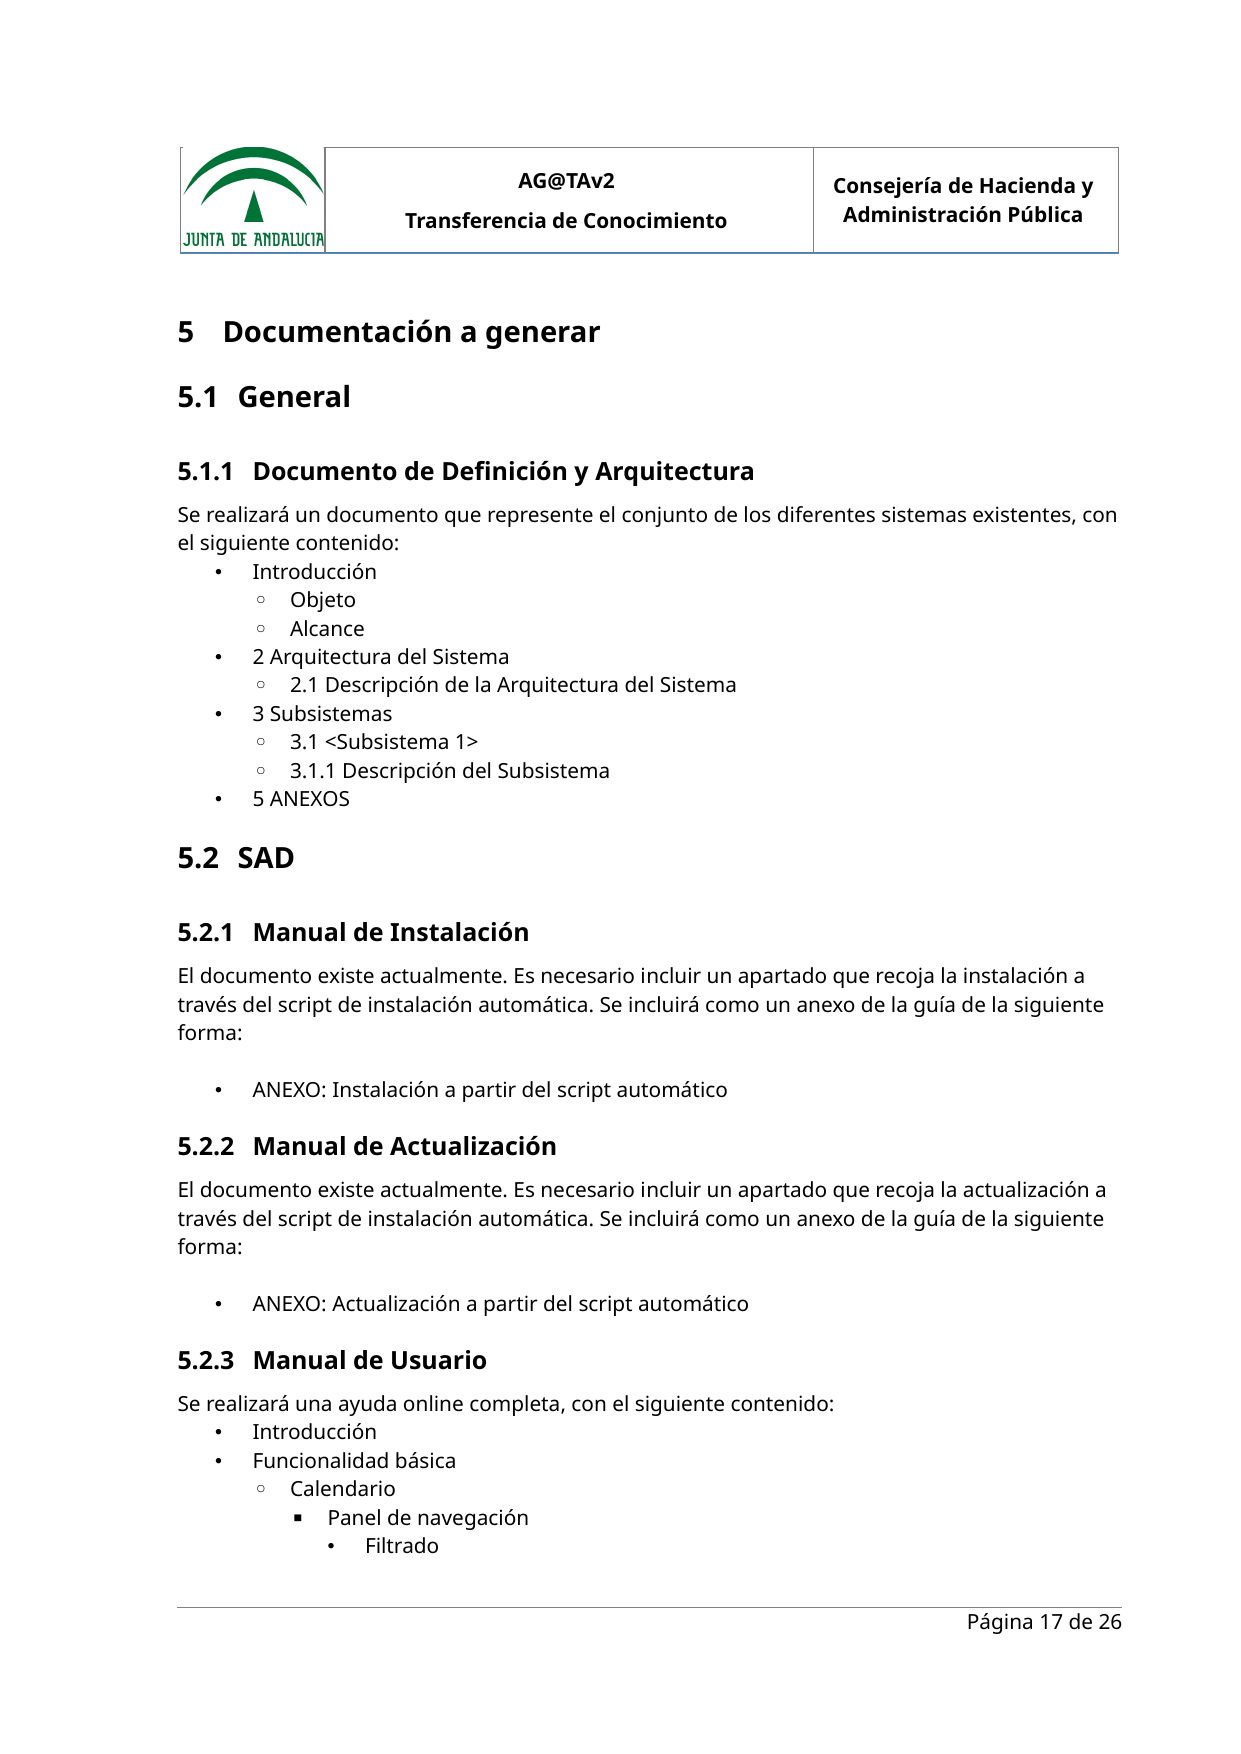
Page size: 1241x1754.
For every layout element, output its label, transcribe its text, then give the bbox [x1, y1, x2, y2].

list 3.1.1 Descripción del Subsistema [252, 756, 1122, 784]
list Introducción [215, 557, 1122, 585]
list Funcionalidad básica [215, 1446, 1122, 1474]
list 3 Subsistemas [215, 699, 1122, 727]
text Se realizará una ayuda online completa, con el siguiente contenido: [177, 1389, 1122, 1417]
list Filtrado [327, 1531, 1122, 1559]
text El documento existe actualmente. Es necesario incluir un apartado que recoja la actualización a través del script de instalación automática. Se incluirá como un anexo de la guía de la siguiente forma: [177, 1175, 1122, 1261]
list 2.1 Descripción de la Arquitectura del Sistema [252, 671, 1122, 699]
subtitle General [177, 376, 1122, 416]
list 2 Arquitectura del Sistema [215, 642, 1122, 671]
list Calendario [252, 1474, 1122, 1503]
subtitle Manual de Usuario [177, 1342, 1122, 1376]
list Alcance [252, 614, 1122, 642]
list ANEXO: Instalación a partir del script automático [215, 1075, 1122, 1104]
picture [183, 147, 324, 246]
list Objeto [252, 585, 1122, 614]
subtitle Documentación a generar [177, 311, 1122, 351]
list Panel de navegación [290, 1503, 1122, 1531]
subtitle Documento de Definición y Arquitectura [177, 453, 1122, 487]
list 3.1 <Subsistema 1> [252, 727, 1122, 756]
list ANEXO: Actualización a partir del script automático [215, 1289, 1122, 1317]
text El documento existe actualmente. Es necesario incluir un apartado que recoja la instalación a través del script de instalación automática. Se incluirá como un anexo de la guía de la siguiente forma: [177, 961, 1122, 1047]
list Introducción [215, 1417, 1122, 1446]
list 5 ANEXOS [215, 784, 1122, 813]
text Se realizará un documento que represente el conjunto de los diferentes sistemas existentes, con el siguiente contenido: [177, 500, 1122, 557]
subtitle SAD [177, 838, 1122, 877]
subtitle Manual de Actualización [177, 1129, 1122, 1163]
subtitle Manual de Instalación [177, 915, 1122, 949]
